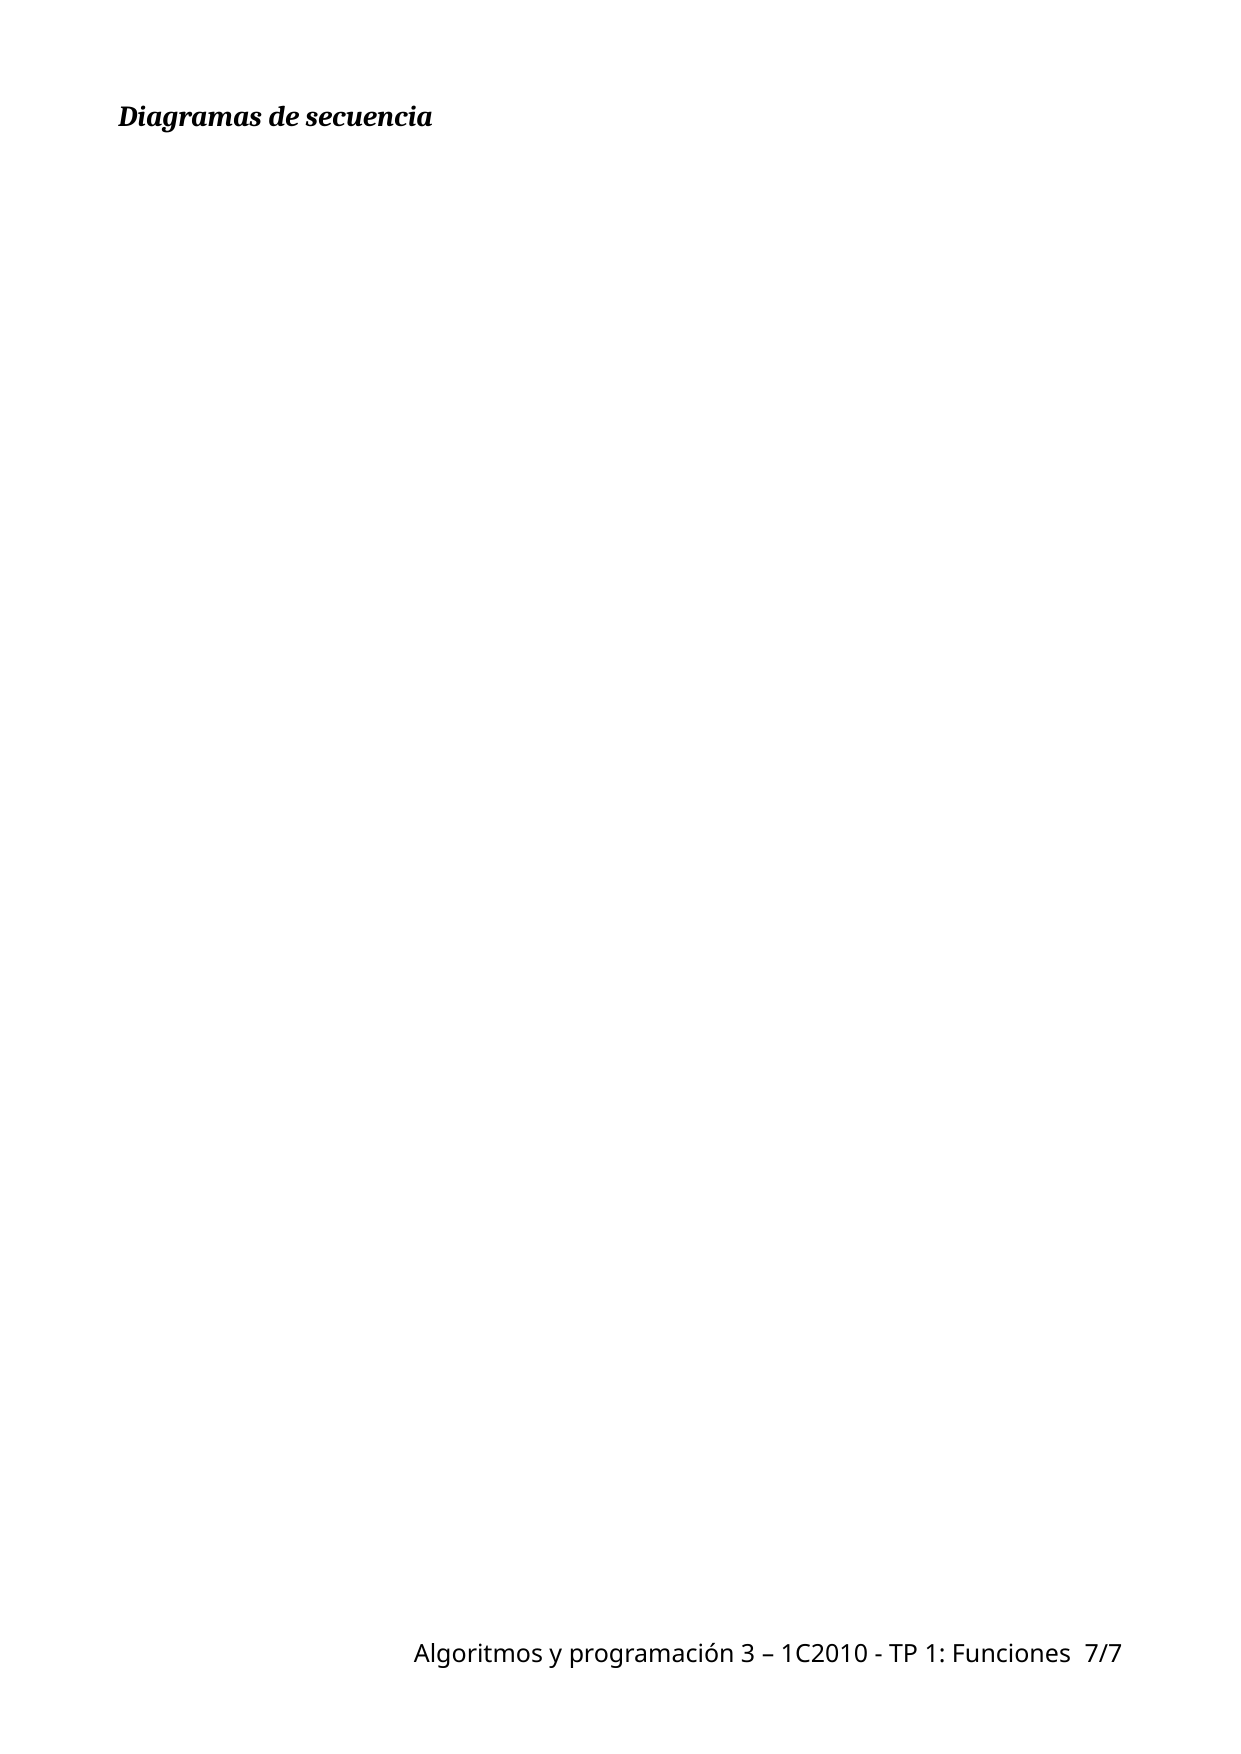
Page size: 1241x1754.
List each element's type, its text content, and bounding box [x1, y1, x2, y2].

subtitle Diagramas de secuencia [118, 100, 1122, 133]
